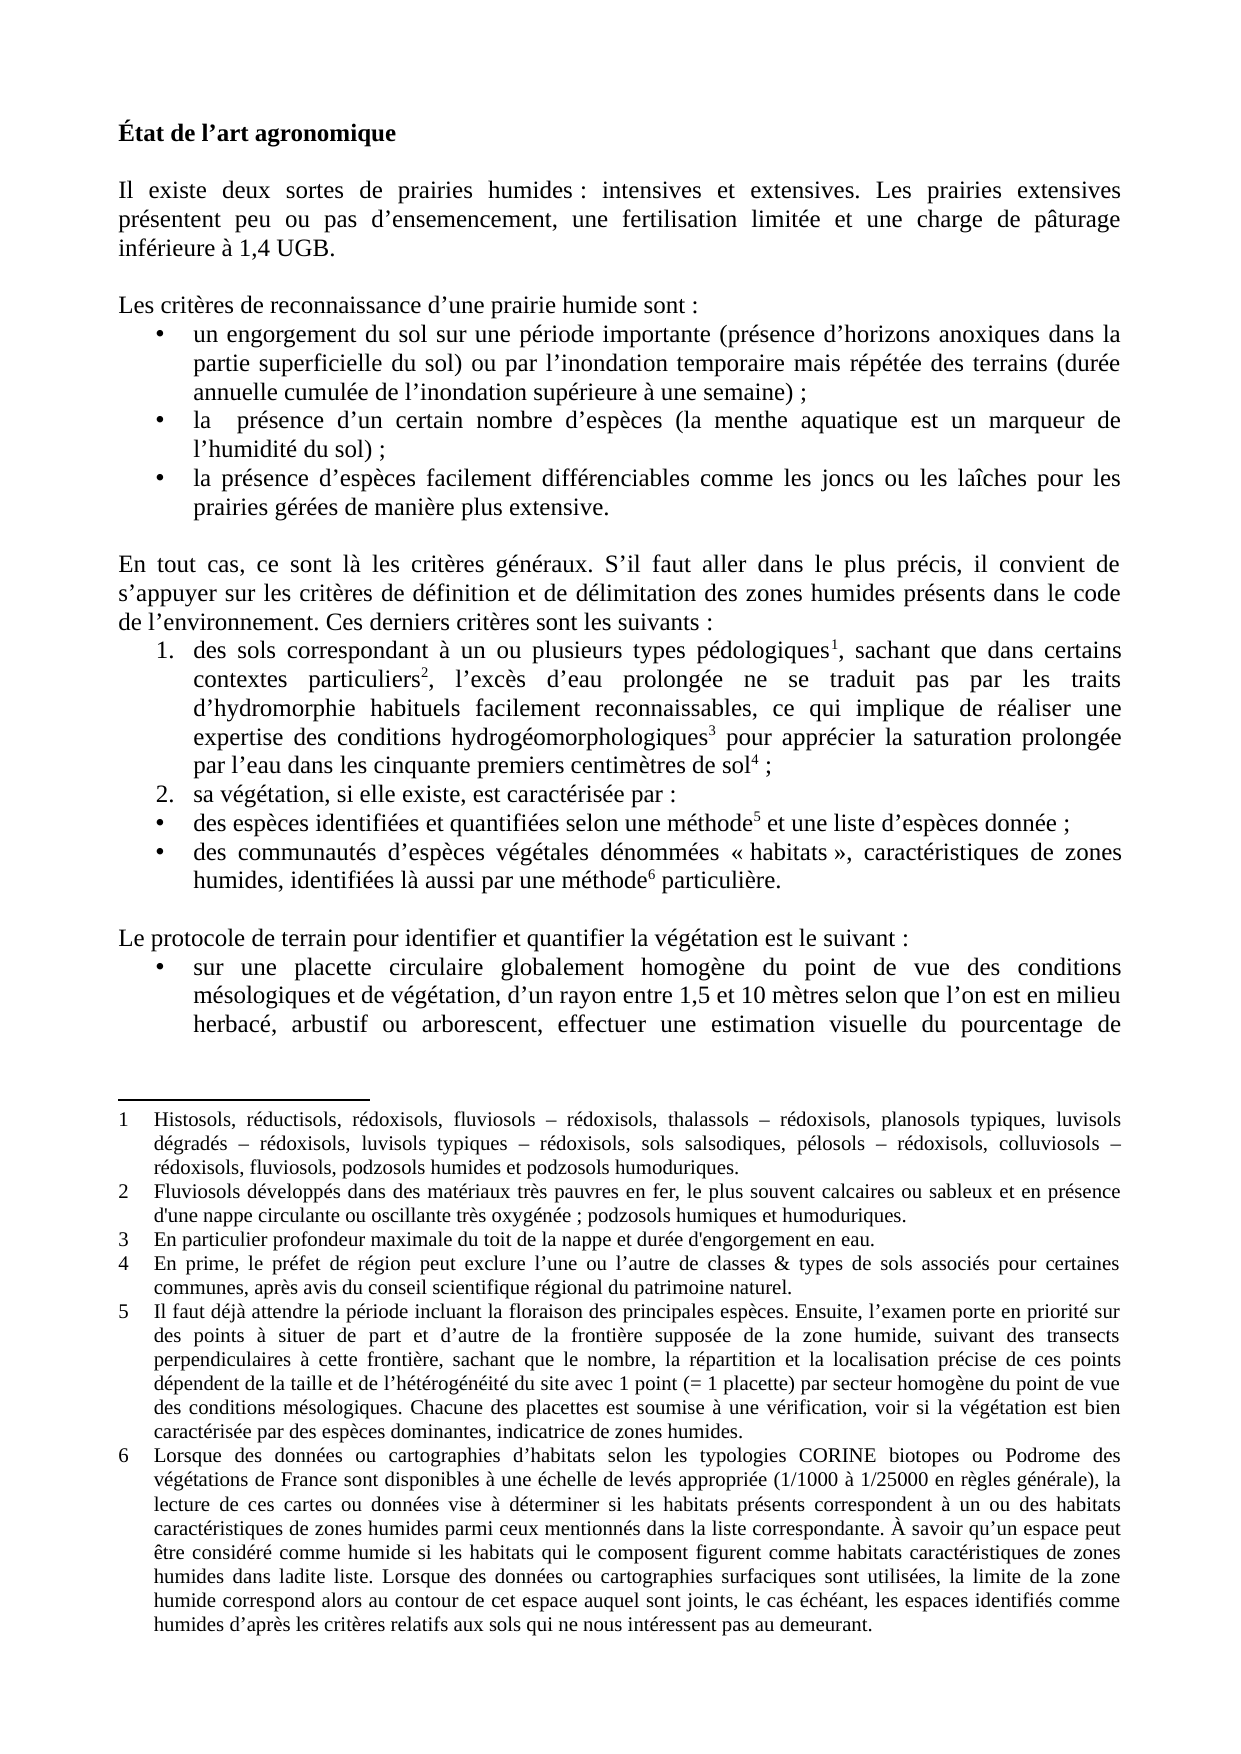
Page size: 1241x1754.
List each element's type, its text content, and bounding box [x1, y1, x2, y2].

list des communautés d’espèces végétales dénommées « habitats », caractéristiques de zones humides, identifiées là aussi par une méthode particulière. [156, 837, 1122, 894]
list Il faut déjà attendre la période incluant la floraison des principales espèces. Ensuite, l’examen porte en priorité sur des points à situer de part et d’autre de la frontière supposée de la zone humide, suivant des transects perpendiculaires à cette frontière, sachant que le nombre, la répartition et la localisation précise de ces points dépendent de la taille et de l’hétérogénéité du site avec 1 point (= 1 placette) par secteur homogène du point de vue des conditions mésologiques. Chacune des placettes est soumise à une vérification, voir si la végétation est bien caractérisée par des espèces dominantes, indicatrice de zones humides. [118, 1299, 1122, 1443]
list la présence d’un certain nombre d’espèces (la menthe aquatique est un marqueur de l’humidité du sol) ; [156, 406, 1122, 463]
list sur une placette circulaire globalement homogène du point de vue des conditions mésologiques et de végétation, d’un rayon entre 1,5 et 10 mètres selon que l’on est en milieu herbacé, arbustif ou arborescent, effectuer une estimation visuelle du pourcentage de [156, 952, 1122, 1038]
text État de l’art agronomique [118, 118, 1122, 147]
list Histosols, réductisols, rédoxisols, fluviosols – rédoxisols, thalassols – rédoxisols, planosols typiques, luvisols dégradés – rédoxisols, luvisols typiques – rédoxisols, sols salsodiques, pélosols – rédoxisols, colluviosols – rédoxisols, fluviosols, podzosols humides et podzosols humoduriques. [118, 1106, 1122, 1179]
list Fluviosols développés dans des matériaux très pauvres en fer, le plus souvent calcaires ou sableux et en présence d'une nappe circulante ou oscillante très oxygénée ; podzosols humiques et humoduriques. [118, 1179, 1122, 1227]
list En prime, le préfet de région peut exclure l’une ou l’autre de classes & types de sols associés pour certaines communes, après avis du conseil scientifique régional du patrimoine naturel. [118, 1251, 1122, 1299]
list En particulier profondeur maximale du toit de la nappe et durée d'engorgement en eau. [118, 1227, 1122, 1251]
list des sols correspondant à un ou plusieurs types pédologiques, sachant que dans certains contextes particuliers, l’excès d’eau prolongée ne se traduit pas par les traits d’hydromorphie habituels facilement reconnaissables, ce qui implique de réaliser une expertise des conditions hydrogéomorphologiques pour apprécier la saturation prolongée par l’eau dans les cinquante premiers centimètres de sol ; [156, 636, 1122, 779]
list des espèces identifiées et quantifiées selon une méthode et une liste d’espèces donnée ; [156, 808, 1122, 837]
text Il existe deux sortes de prairies humides : intensives et extensives. Les prairies extensives présentent peu ou pas d’ensemencement, une fertilisation limitée et une charge de pâturage inférieure à 1,4 UGB. [118, 176, 1122, 262]
list un engorgement du sol sur une période importante (présence d’horizons anoxiques dans la partie superficielle du sol) ou par l’inondation temporaire mais répétée des terrains (durée annuelle cumulée de l’inondation supérieure à une semaine) ; [156, 319, 1122, 406]
text Les critères de reconnaissance d’une prairie humide sont : [118, 291, 1122, 319]
list la présence d’espèces facilement différenciables comme les joncs ou les laîches pour les prairies gérées de manière plus extensive. [156, 463, 1122, 521]
text Le protocole de terrain pour identifier et quantifier la végétation est le suivant : [118, 923, 1122, 952]
text En tout cas, ce sont là les critères généraux. S’il faut aller dans le plus précis, il convient de s’appuyer sur les critères de définition et de délimitation des zones humides présents dans le code de l’environnement. Ces derniers critères sont les suivants : [118, 549, 1122, 636]
list sa végétation, si elle existe, est caractérisée par : [156, 779, 1122, 808]
list Lorsque des données ou cartographies d’habitats selon les typologies CORINE biotopes ou Podrome des végétations de France sont disponibles à une échelle de levés appropriée (1/1000 à 1/25000 en règles générale), la lecture de ces cartes ou données vise à déterminer si les habitats présents correspondent à un ou des habitats caractéristiques de zones humides parmi ceux mentionnés dans la liste correspondante. À savoir qu’un espace peut être considéré comme humide si les habitats qui le composent figurent comme habitats caractéristiques de zones humides dans ladite liste. Lorsque des données ou cartographies surfaciques sont utilisées, la limite de la zone humide correspond alors au contour de cet espace auquel sont joints, le cas échéant, les espaces identifiés comme humides d’après les critères relatifs aux sols qui ne nous intéressent pas au demeurant. [118, 1443, 1122, 1636]
